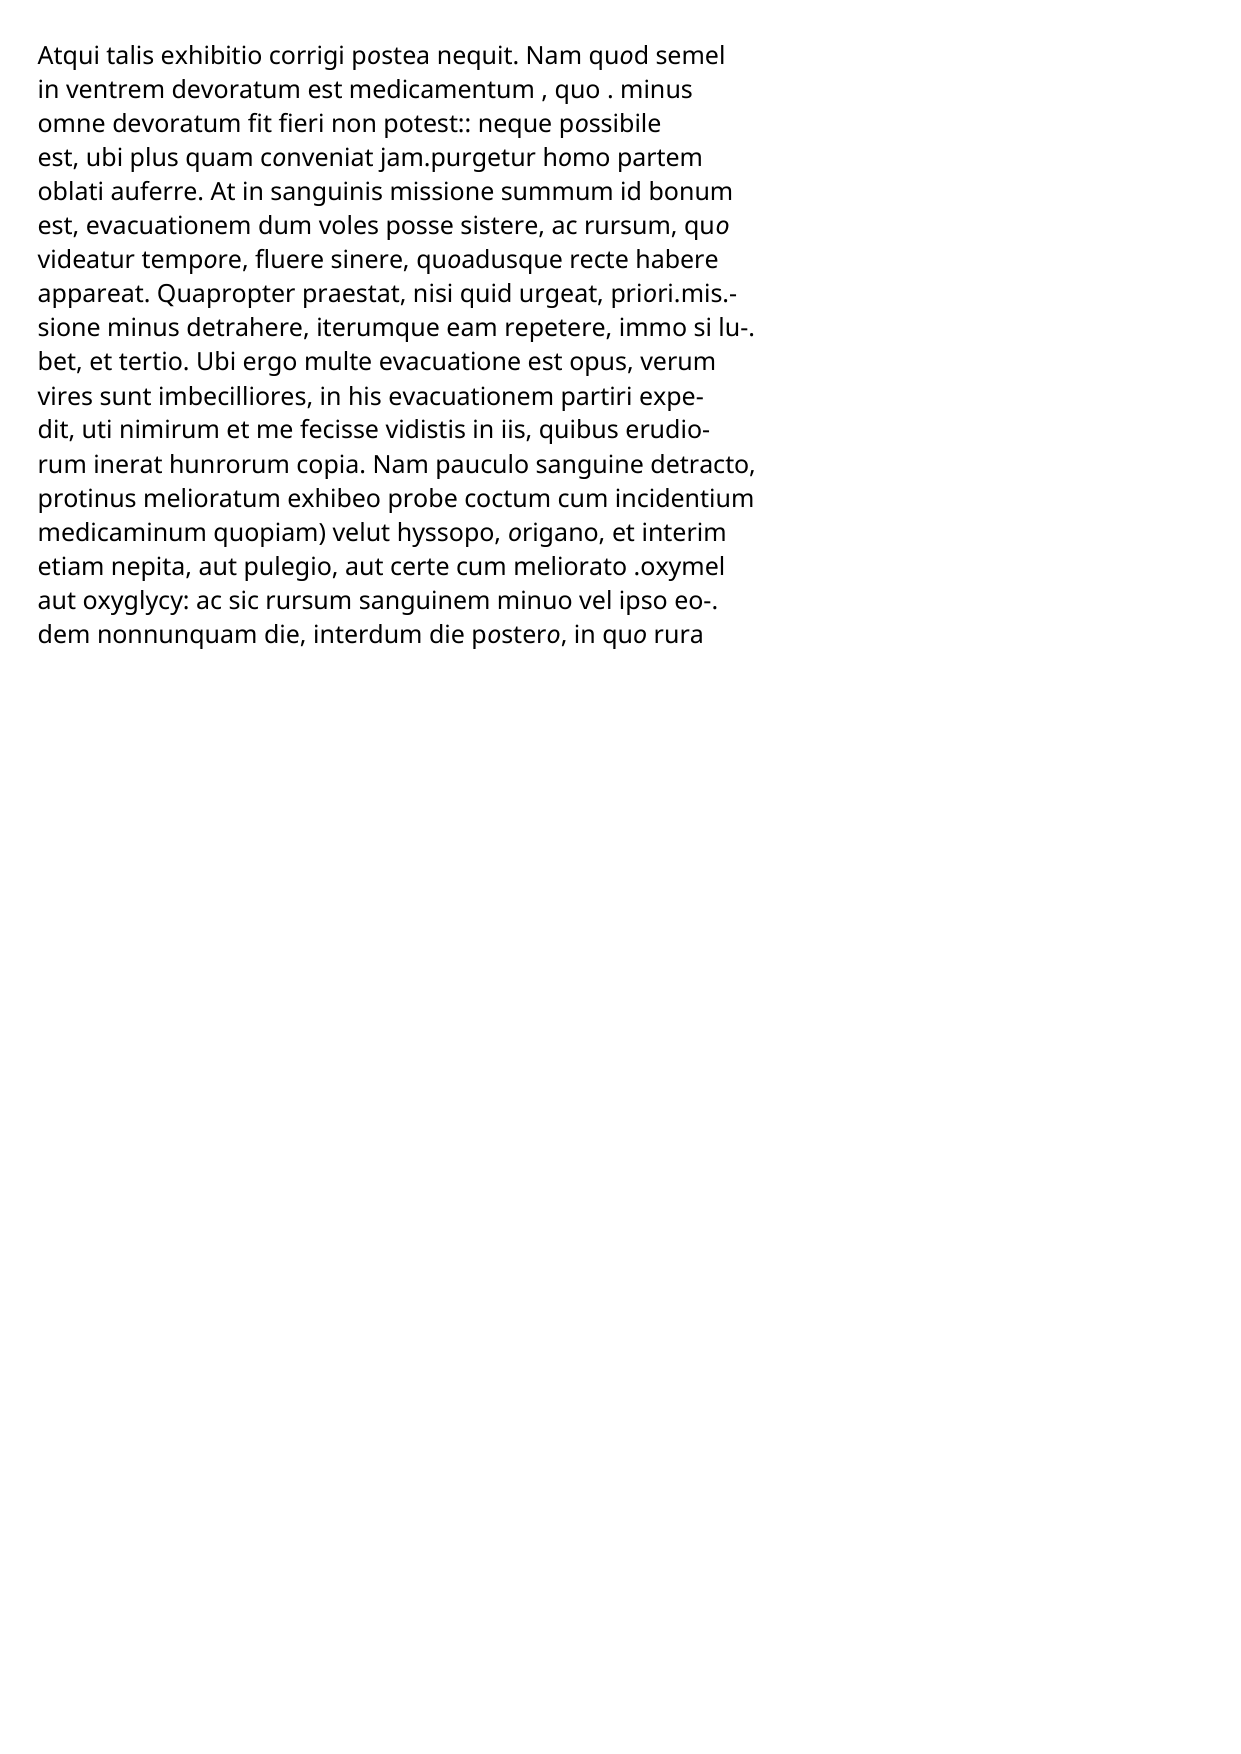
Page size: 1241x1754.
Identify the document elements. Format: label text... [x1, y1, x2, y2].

text Atqui talis exhibitio corrigi postea nequit. Nam quod semel in ventrem devoratum est medicamentum , quo . minus omne devoratum fit fieri non potest:: neque possibile est, ubi plus quam conveniat jam.purgetur homo partem oblati auferre. At in sanguinis missione summum id bonum est, evacuationem dum voles posse sistere, ac rursum, quo videatur tempore, fluere sinere, quoadusque recte habere appareat. Quapropter praestat, nisi quid urgeat, priori.mis.- sione minus detrahere, iterumque eam repetere, immo si lu-. bet, et tertio. Ubi ergo multe evacuatione est opus, verum vires sunt imbecilliores, in his evacuationem partiri expe- dit, uti nimirum et me fecisse vidistis in iis, quibus erudio- rum inerat hunrorum copia. Nam pauculo sanguine detracto, protinus melioratum exhibeo probe coctum cum incidentium medicaminum quopiam) velut hyssopo, origano, et interim etiam nepita, aut pulegio, aut certe cum meliorato .oxymel aut oxyglycy: ac sic rursum sanguinem minuo vel ipso eo-. dem nonnunquam die, interdum die postero, in quo rura [37, 37, 1203, 651]
